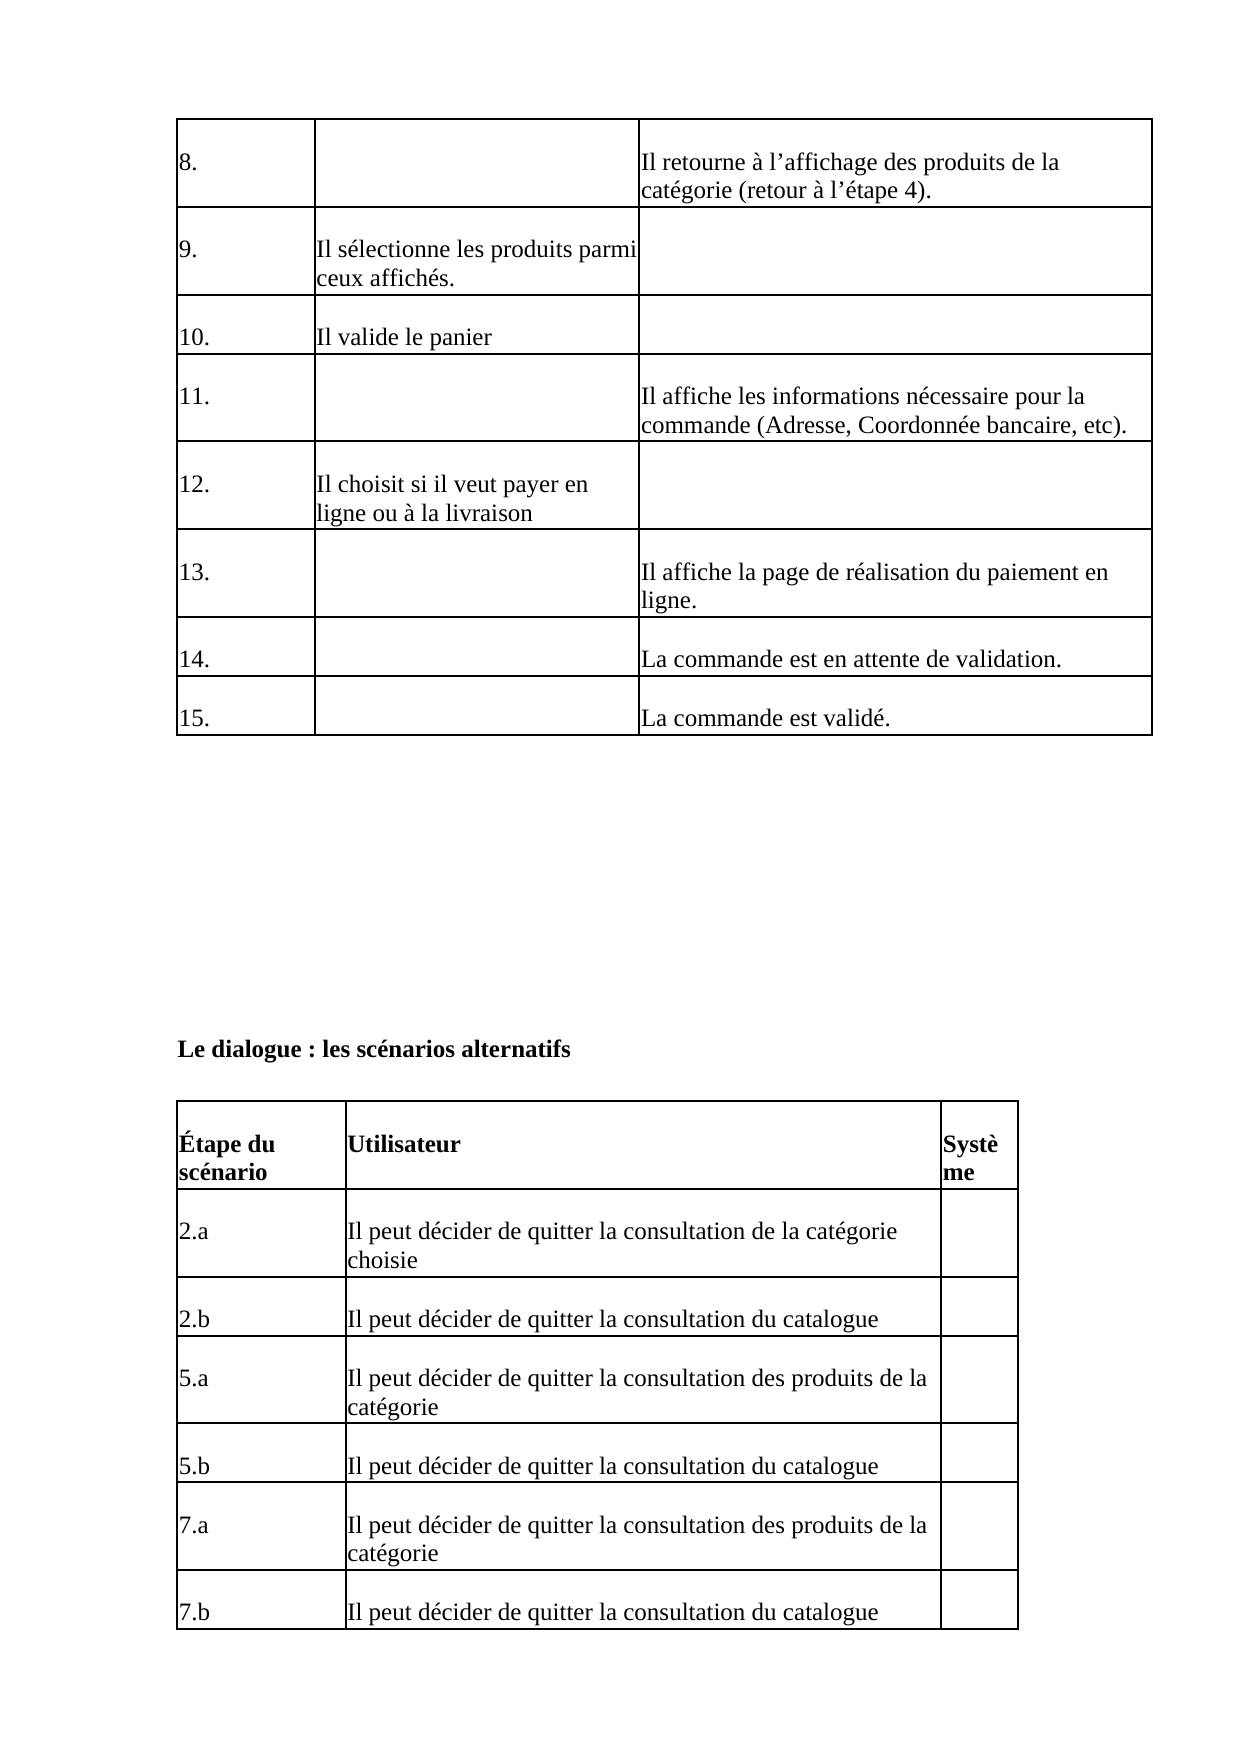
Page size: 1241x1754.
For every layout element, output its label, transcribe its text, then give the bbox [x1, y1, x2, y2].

table_cell Il peut décider de quitter la consultation du catalogue [347, 1571, 940, 1628]
table_cell [640, 208, 1151, 293]
table_cell 11. [178, 355, 314, 440]
table_cell 13. [178, 530, 314, 616]
table_cell [316, 120, 638, 147]
table_cell [942, 1278, 1017, 1334]
table_cell La commande est en attente de validation. [640, 618, 1151, 674]
table_cell Il peut décider de quitter la consultation du catalogue [347, 1278, 940, 1334]
table_cell Il valide le panier [316, 296, 638, 322]
table_cell [640, 442, 1151, 528]
table_cell 15. [178, 677, 314, 733]
table_cell 2.b [178, 1278, 345, 1334]
table_cell [316, 677, 638, 703]
table_cell [316, 530, 638, 557]
table_cell Il affiche les informations nécessaire pour la commande (Adresse, Coordonnée bancaire, etc). [640, 355, 1151, 440]
table_header Système [942, 1102, 1017, 1188]
table_cell [640, 296, 1151, 352]
subtitle Le dialogue : les scénarios alternatifs [177, 1034, 1152, 1063]
table_cell 5.a [178, 1337, 345, 1422]
table_cell [942, 1424, 1017, 1481]
table_cell Il choisit si il veut payer en ligne ou à la livraison [316, 442, 638, 469]
table_cell 12. [178, 442, 314, 528]
table_cell [942, 1337, 1017, 1422]
table_cell Il affiche la page de réalisation du paiement en ligne. [640, 530, 1151, 616]
table_cell [942, 1571, 1017, 1628]
table_cell 2.a [178, 1190, 345, 1276]
table_cell [316, 410, 638, 440]
table_cell 10. [178, 296, 314, 352]
table_cell Il peut décider de quitter la consultation de la catégorie choisie [347, 1190, 940, 1276]
table_cell [316, 176, 638, 206]
table_cell [316, 618, 638, 644]
table_cell 5.b [178, 1424, 345, 1481]
table_header Étape du scénario [178, 1102, 345, 1188]
table_cell Il peut décider de quitter la consultation des produits de la catégorie [347, 1483, 940, 1569]
table_cell [942, 1483, 1017, 1569]
table_cell 7.b [178, 1571, 345, 1628]
table_cell 9. [178, 208, 314, 293]
table_cell Il peut décider de quitter la consultation du catalogue [347, 1424, 940, 1481]
table_cell [942, 1190, 1017, 1276]
table_cell 14. [178, 618, 314, 674]
table_cell [316, 585, 638, 616]
table_cell 8. [178, 120, 314, 206]
table_cell [316, 355, 638, 381]
table_cell 7.a [178, 1483, 345, 1569]
table_cell Il retourne à l’affichage des produits de la catégorie (retour à l’étape 4). [640, 120, 1151, 206]
table_cell Il sélectionne les produits parmi ceux affichés. [316, 208, 638, 234]
table_cell La commande est validé. [640, 677, 1151, 733]
table_cell Il peut décider de quitter la consultation des produits de la catégorie [347, 1337, 940, 1422]
table_header Utilisateur [347, 1102, 940, 1188]
